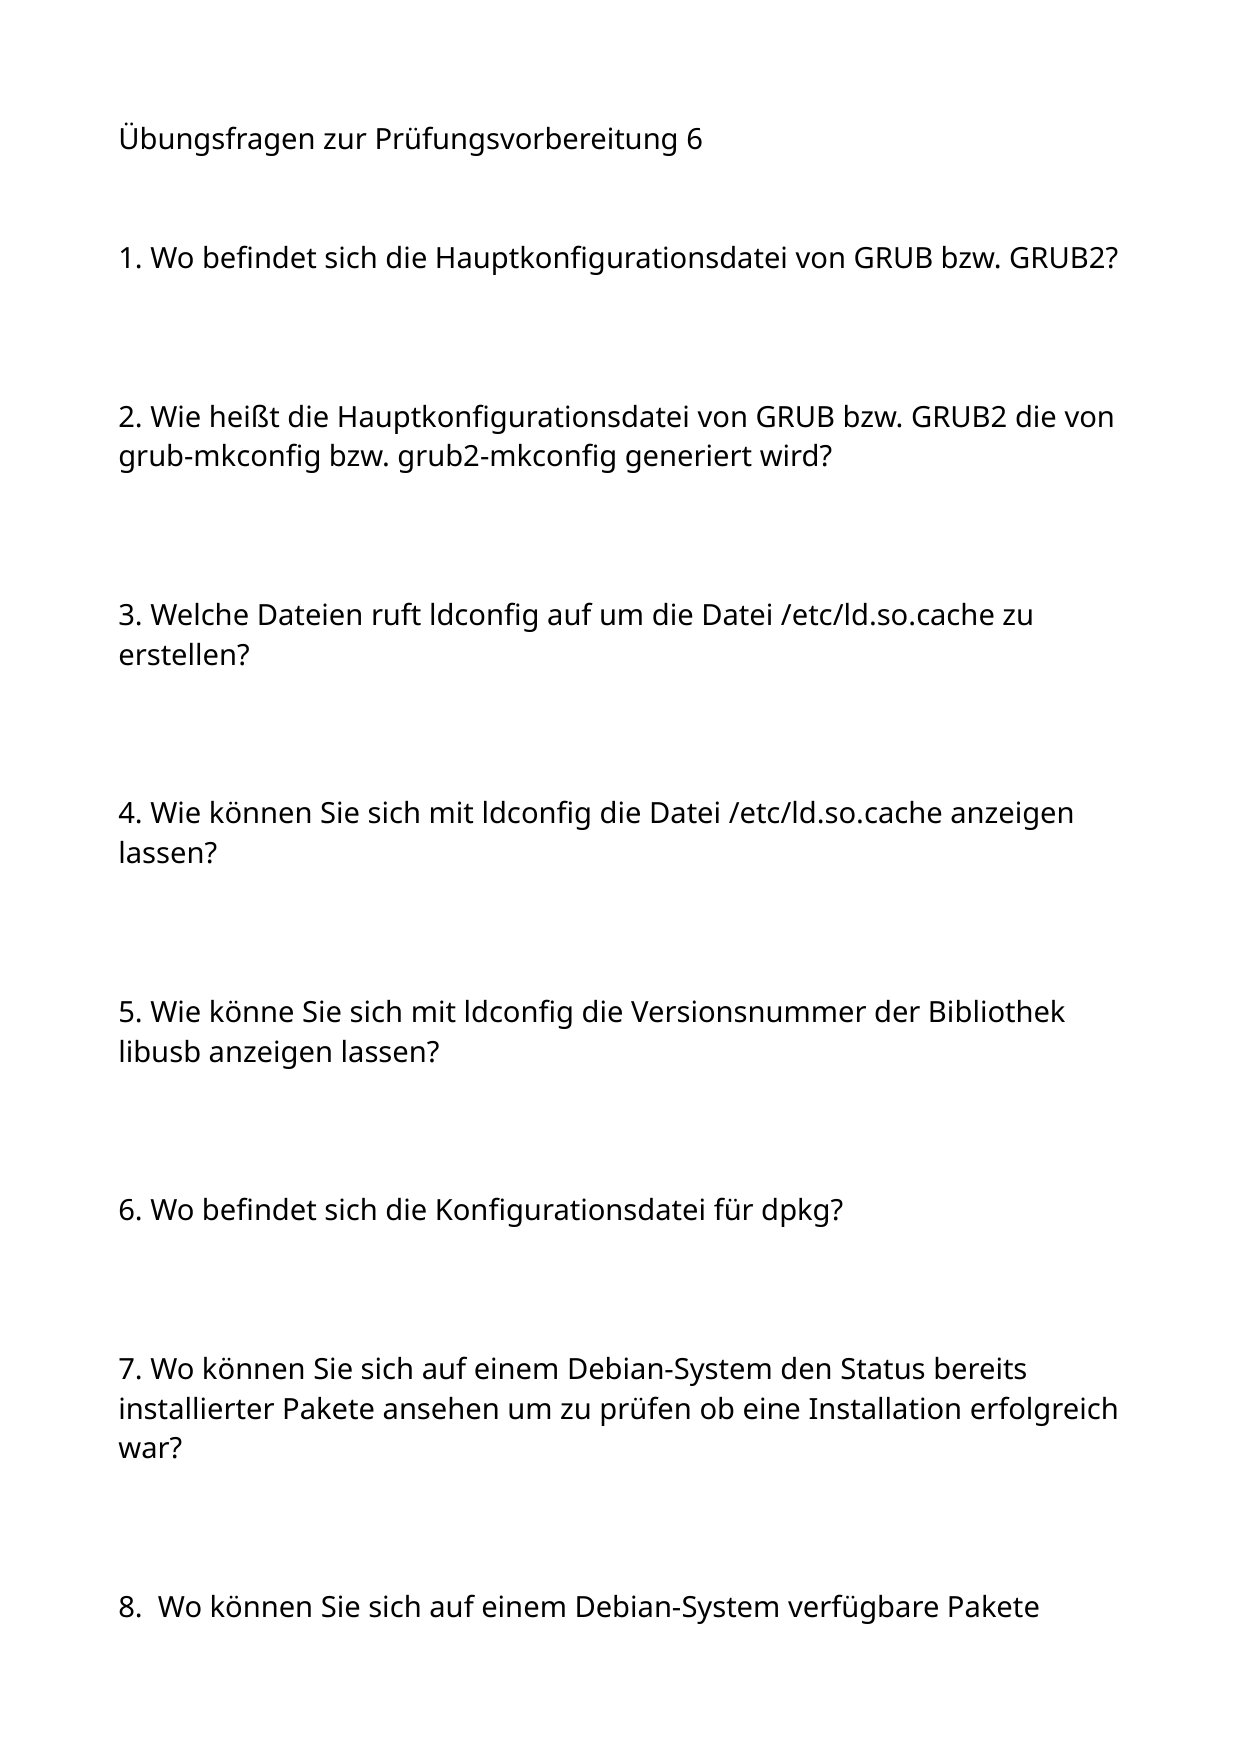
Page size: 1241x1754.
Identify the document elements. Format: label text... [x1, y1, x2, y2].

text Übungsfragen zur Prüfungsvorbereitung 6 1. Wo befindet sich die Hauptkonfigurationsdatei von GRUB bzw. GRUB2? 2. Wie heißt die Hauptkonfigurationsdatei von GRUB bzw. GRUB2 die von grub-mkconfig bzw. grub2-mkconfig generiert wird? 3. Welche Dateien ruft ldconfig auf um die Datei /etc/ld.so.cache zu erstellen? 4. Wie können Sie sich mit ldconfig die Datei /etc/ld.so.cache anzeigen lassen? 5. Wie könne Sie sich mit ldconfig die Versionsnummer der Bibliothek libusb anzeigen lassen? 6. Wo befindet sich die Konfigurationsdatei für dpkg? 7. Wo können Sie sich auf einem Debian-System den Status bereits installierter Pakete ansehen um zu prüfen ob eine Installation erfolgreich war? 8. Wo können Sie sich auf einem Debian-System verfügbare Pakete [118, 118, 1122, 1626]
